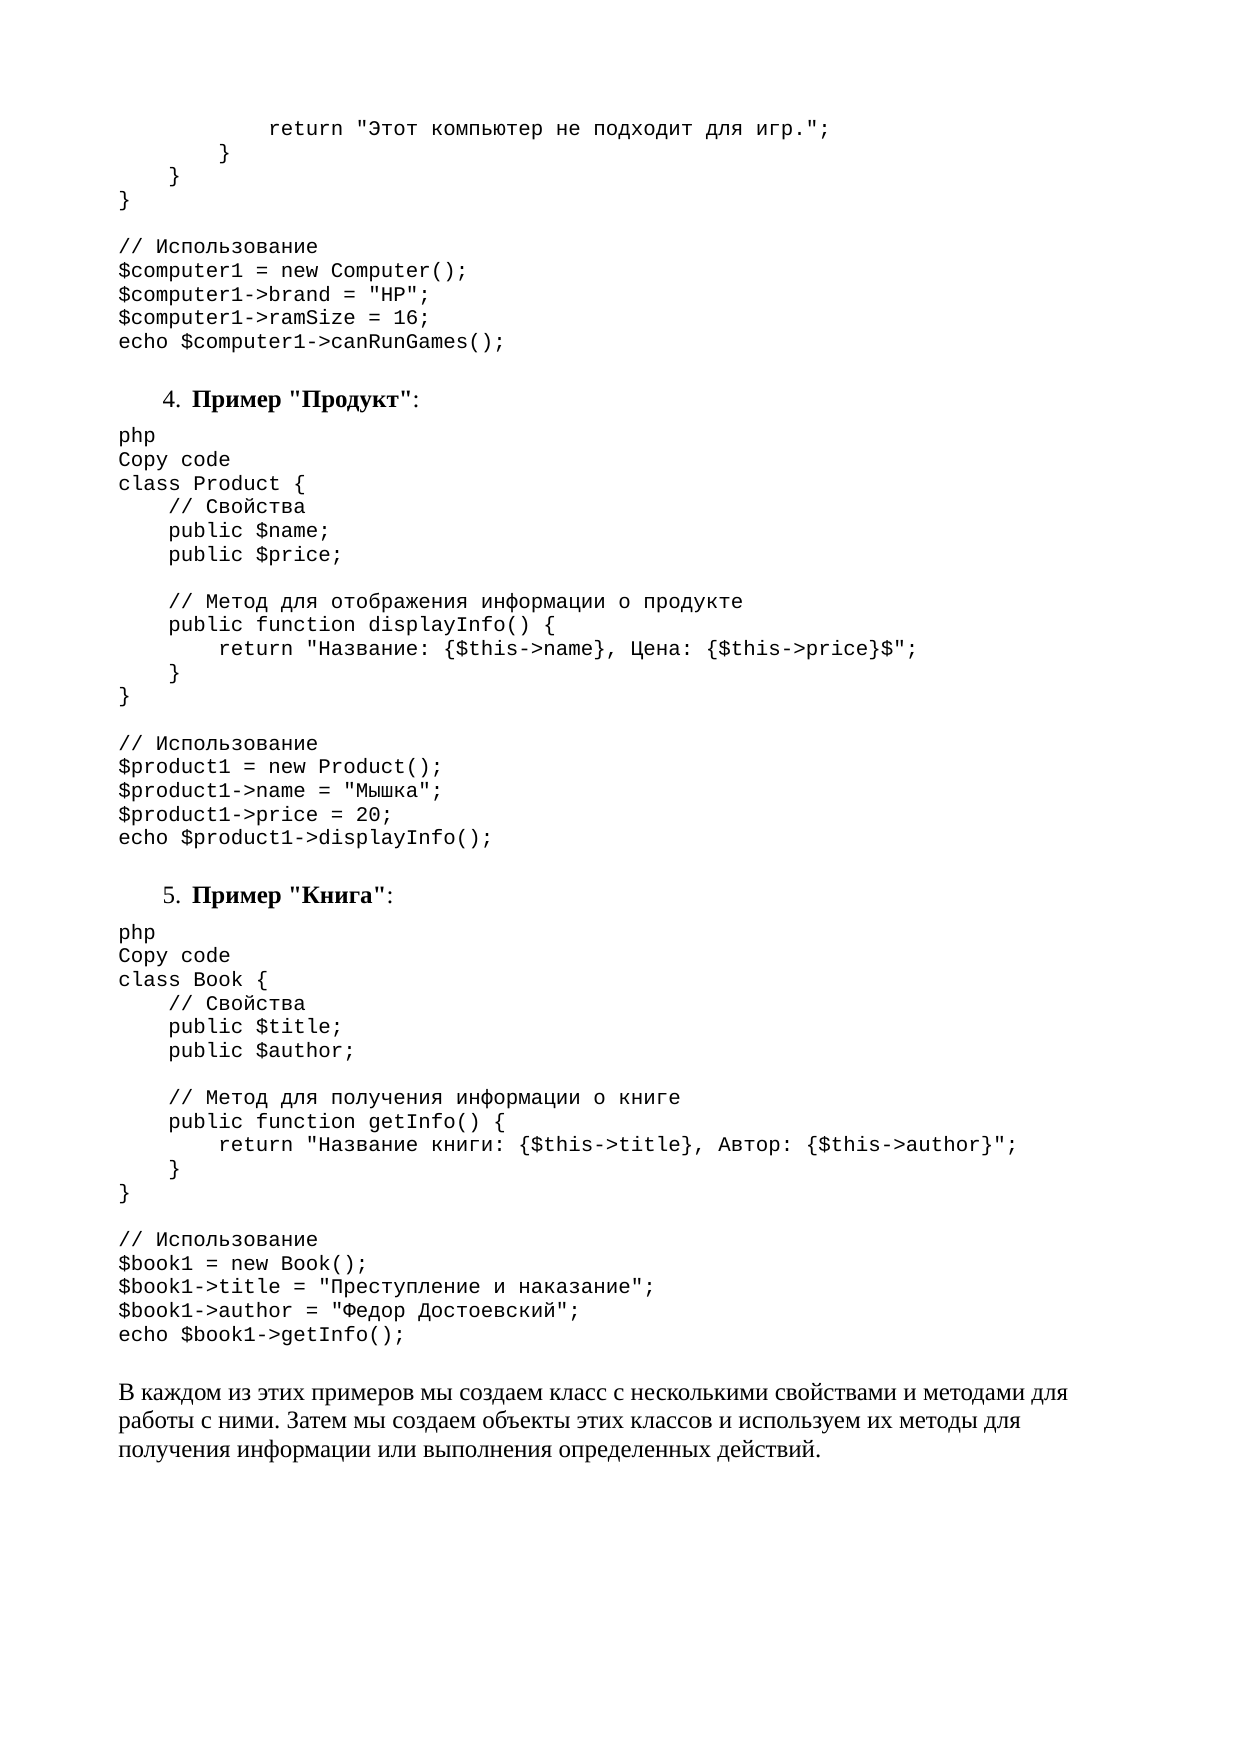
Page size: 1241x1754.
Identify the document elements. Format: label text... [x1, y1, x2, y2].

text return "Название: {$this->name}, Цена: {$this->price}$"; [118, 638, 1122, 662]
text $computer1->brand = "HP"; [118, 284, 1122, 307]
text class Book { [118, 969, 1122, 993]
text return "Название книги: {$this->title}, Автор: {$this->author}"; [118, 1134, 1122, 1158]
text // Использование [118, 236, 1122, 260]
list Пример "Продукт": [162, 384, 1122, 413]
text $computer1->ramSize = 16; [118, 307, 1122, 331]
text // Использование [118, 1229, 1122, 1253]
text public function displayInfo() { [118, 614, 1122, 638]
text // Метод для получения информации о книге [118, 1087, 1122, 1111]
text // Использование [118, 733, 1122, 756]
text Copy code [118, 945, 1122, 969]
text public $author; [118, 1040, 1122, 1063]
text // Метод для отображения информации о продукте [118, 591, 1122, 614]
text $computer1 = new Computer(); [118, 260, 1122, 284]
text public function getInfo() { [118, 1111, 1122, 1134]
text echo $computer1->canRunGames(); [118, 331, 1122, 354]
list Пример "Книга": [162, 880, 1122, 909]
text echo $book1->getInfo(); [118, 1324, 1122, 1347]
text $book1->author = "Федор Достоевский"; [118, 1300, 1122, 1324]
text } [118, 165, 1122, 189]
text public $title; [118, 1016, 1122, 1040]
text } [118, 142, 1122, 165]
text В каждом из этих примеров мы создаем класс с несколькими свойствами и методами для работы с ними. Затем мы создаем объекты этих классов и используем их методы для получения информации или выполнения определенных действий. [118, 1377, 1122, 1463]
text public $name; [118, 520, 1122, 543]
text echo $product1->displayInfo(); [118, 827, 1122, 851]
text php [118, 425, 1122, 449]
text class Product { [118, 473, 1122, 496]
text // Свойства [118, 496, 1122, 520]
text } [118, 685, 1122, 709]
text $book1 = new Book(); [118, 1253, 1122, 1276]
text $product1->price = 20; [118, 804, 1122, 827]
text Copy code [118, 449, 1122, 473]
text } [118, 1158, 1122, 1182]
text return "Этот компьютер не подходит для игр."; [118, 118, 1122, 142]
text } [118, 1182, 1122, 1205]
text // Свойства [118, 993, 1122, 1016]
text $product1->name = "Мышка"; [118, 780, 1122, 804]
text } [118, 662, 1122, 685]
text } [118, 189, 1122, 213]
text $book1->title = "Преступление и наказание"; [118, 1276, 1122, 1300]
text php [118, 922, 1122, 945]
text public $price; [118, 543, 1122, 567]
text $product1 = new Product(); [118, 756, 1122, 780]
